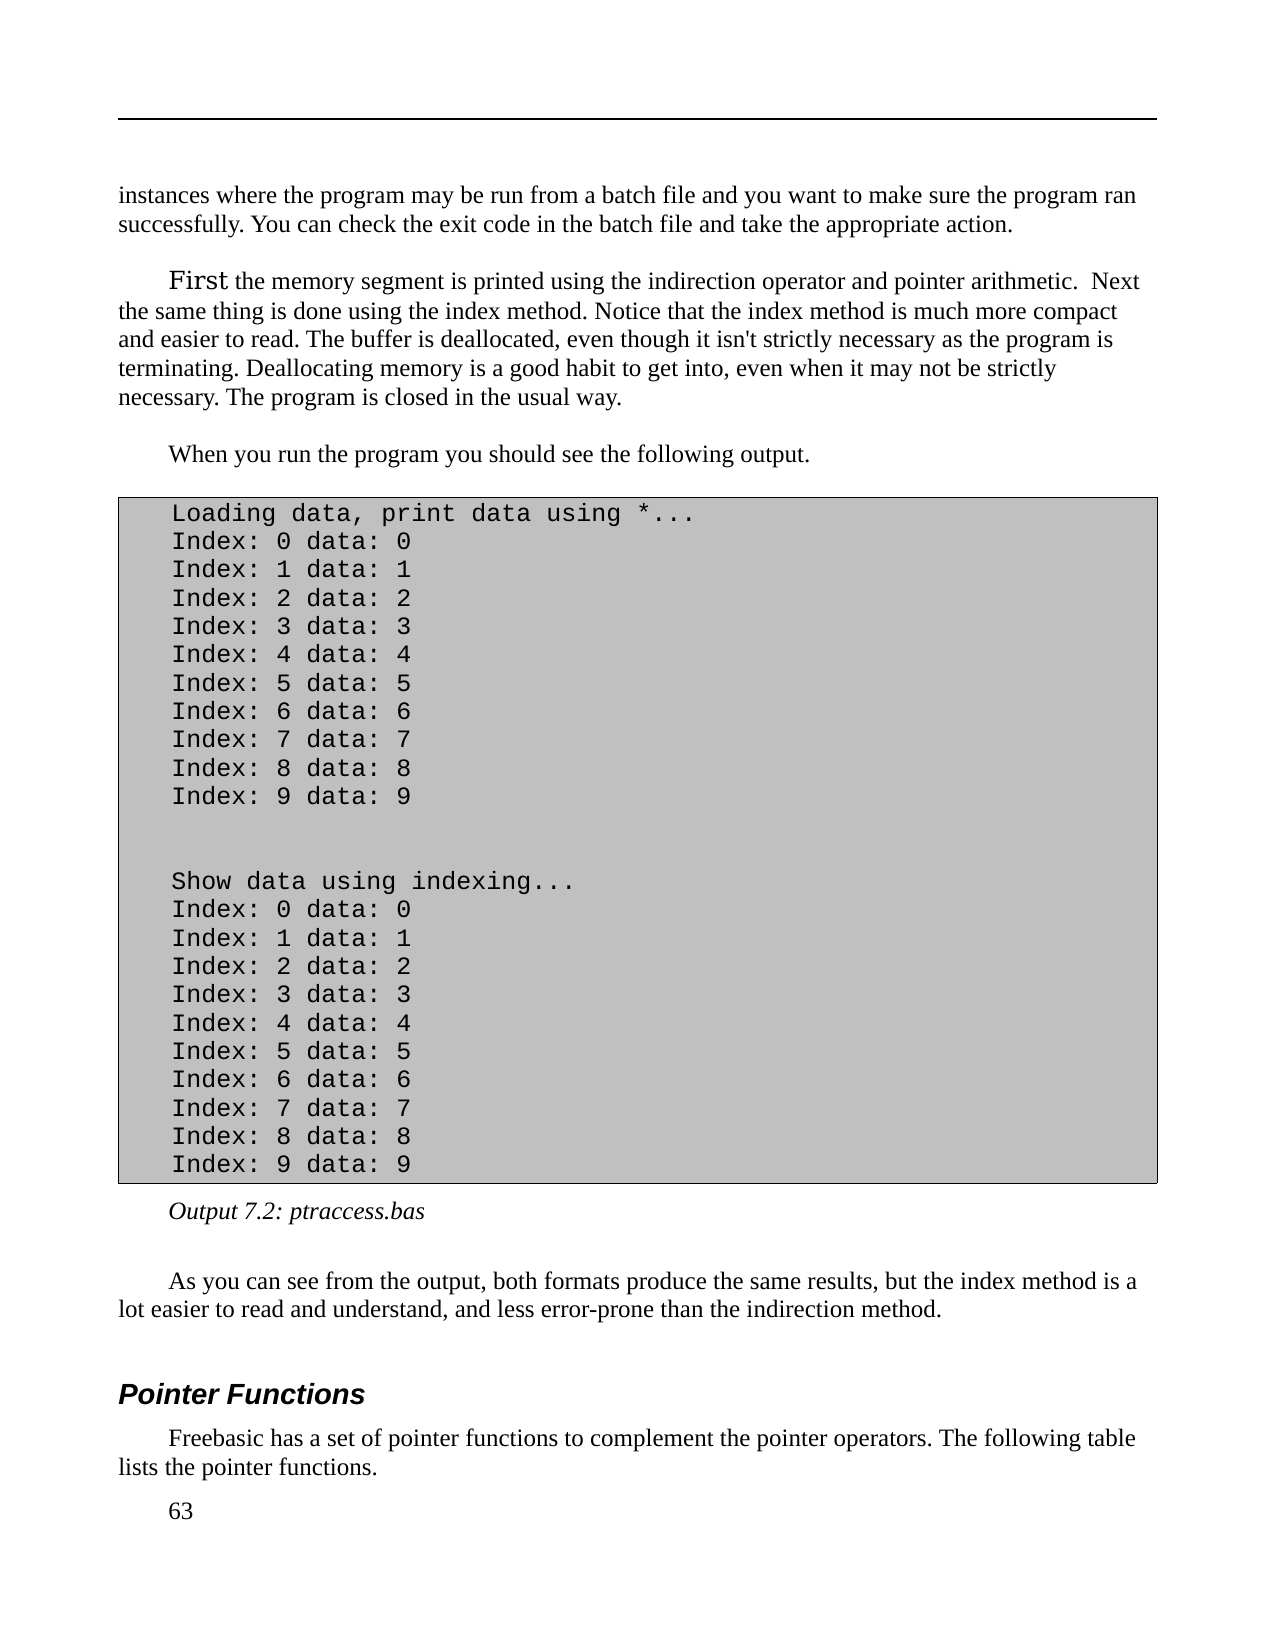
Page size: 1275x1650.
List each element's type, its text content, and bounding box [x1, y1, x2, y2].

text Index: 6 data: 6 [119, 1064, 1157, 1092]
text Index: 4 data: 4 [119, 1007, 1157, 1035]
text Index: 0 data: 0 [119, 894, 1157, 922]
text instances where the program may be run from a batch file and you want to make sure the program ran successfully. You can check the exit code in the batch file and take the appropriate action. [118, 180, 1157, 238]
text Index: 5 data: 5 [119, 667, 1157, 695]
text First the memory segment is printed using the indirection operator and pointer arithmetic. Next the same thing is done using the index method. Notice that the index method is much more compact and easier to read. The buffer is deallocated, even though it isn't strictly necessary as the program is terminating. Deallocating memory is a good habit to get into, even when it may not be strictly necessary. The program is closed in the usual way. [118, 266, 1157, 411]
text Index: 9 data: 9 [119, 1149, 1157, 1183]
text Index: 8 data: 8 [119, 752, 1157, 780]
text Index: 9 data: 9 [119, 780, 1157, 809]
text Index: 5 data: 5 [119, 1035, 1157, 1064]
text Index: 4 data: 4 [119, 639, 1157, 667]
text Index: 6 data: 6 [119, 695, 1157, 724]
text Loading data, print data using *... [119, 498, 1157, 525]
text Index: 2 data: 2 [119, 950, 1157, 979]
text As you can see from the output, both formats produce the same results, but the index method is a lot easier to read and understand, and less error-prone than the indirection method. [118, 1266, 1157, 1323]
text Index: 3 data: 3 [119, 979, 1157, 1007]
text Index: 0 data: 0 [119, 525, 1157, 554]
text Index: 1 data: 1 [119, 922, 1157, 950]
subtitle Pointer Functions [118, 1377, 1157, 1411]
text When you run the program you should see the following output. [118, 439, 1157, 468]
text Index: 7 data: 7 [119, 1092, 1157, 1120]
text Index: 3 data: 3 [119, 610, 1157, 639]
text Index: 7 data: 7 [119, 724, 1157, 752]
text Index: 2 data: 2 [119, 582, 1157, 610]
text Output 7.2: ptraccess.bas [118, 1196, 1157, 1224]
text Index: 1 data: 1 [119, 554, 1157, 582]
text Freebasic has a set of pointer functions to complement the pointer operators. The following table lists the pointer functions. [118, 1423, 1157, 1481]
text Show data using indexing... [119, 865, 1157, 894]
text Index: 8 data: 8 [119, 1120, 1157, 1149]
